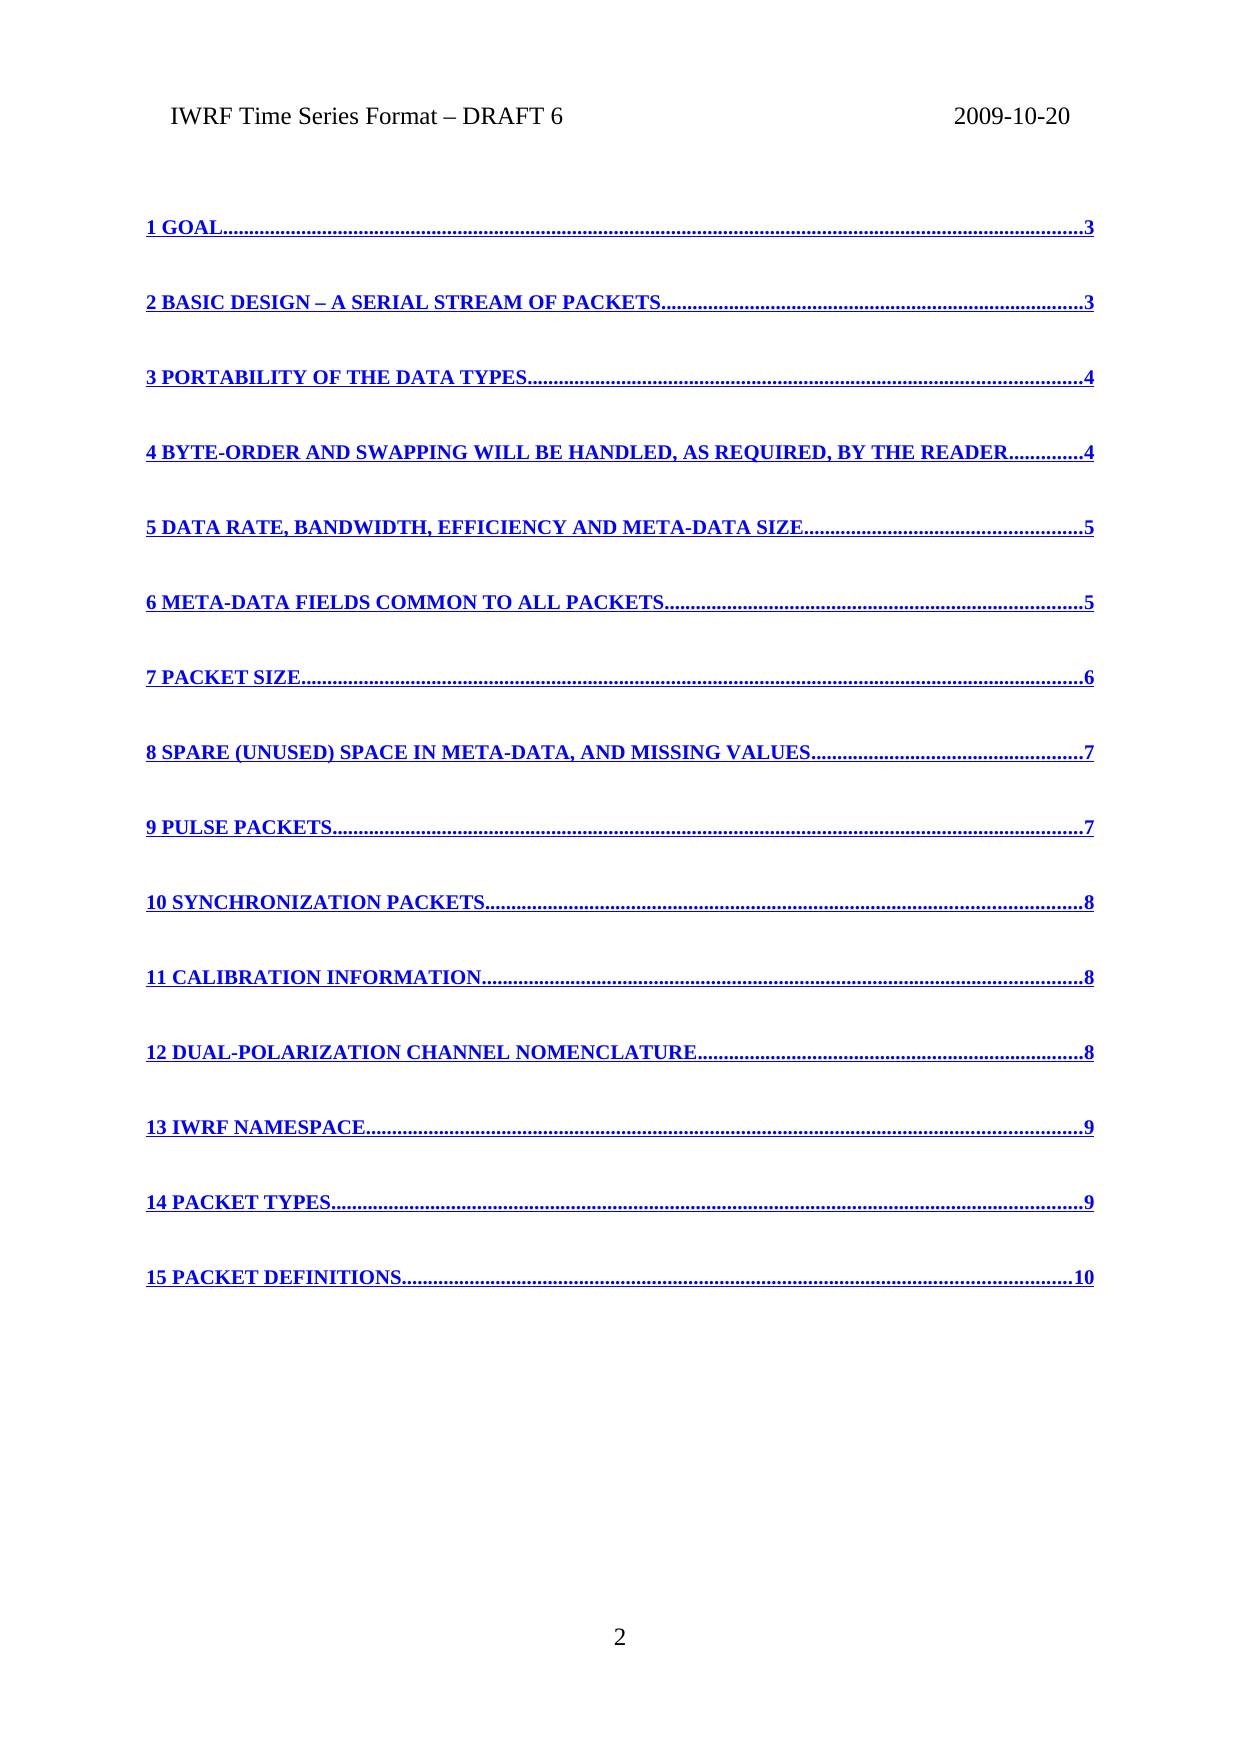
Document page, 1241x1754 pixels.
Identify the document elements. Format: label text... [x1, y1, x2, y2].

text 14 Packet types 9 [146, 1177, 1094, 1211]
text 3 Portability of the data types 4 [146, 352, 1094, 386]
text 6 Meta-data fields common to all packets 5 [146, 577, 1094, 611]
text 2 Basic design – a serial stream of packets 3 [146, 277, 1094, 311]
text 15 Packet definitions 10 [146, 1252, 1094, 1286]
text 4 Byte-order and swapping will be handled, as required, by the reader 4 [146, 427, 1094, 461]
text 8 Spare (unused) space in meta-data, and missing values 7 [146, 727, 1094, 761]
text 5 Data rate, bandwidth, efficiency and meta-data size 5 [146, 502, 1094, 536]
text 10 Synchronization packets 8 [146, 877, 1094, 911]
text 7 Packet size 6 [146, 652, 1094, 686]
text 9 Pulse packets 7 [146, 802, 1094, 836]
text 1 Goal 3 [146, 202, 1094, 236]
text 13 IWRF namespace 9 [146, 1102, 1094, 1136]
text 11 Calibration information 8 [146, 952, 1094, 986]
text 12 Dual-polarization channel nomenclature 8 [146, 1027, 1094, 1061]
